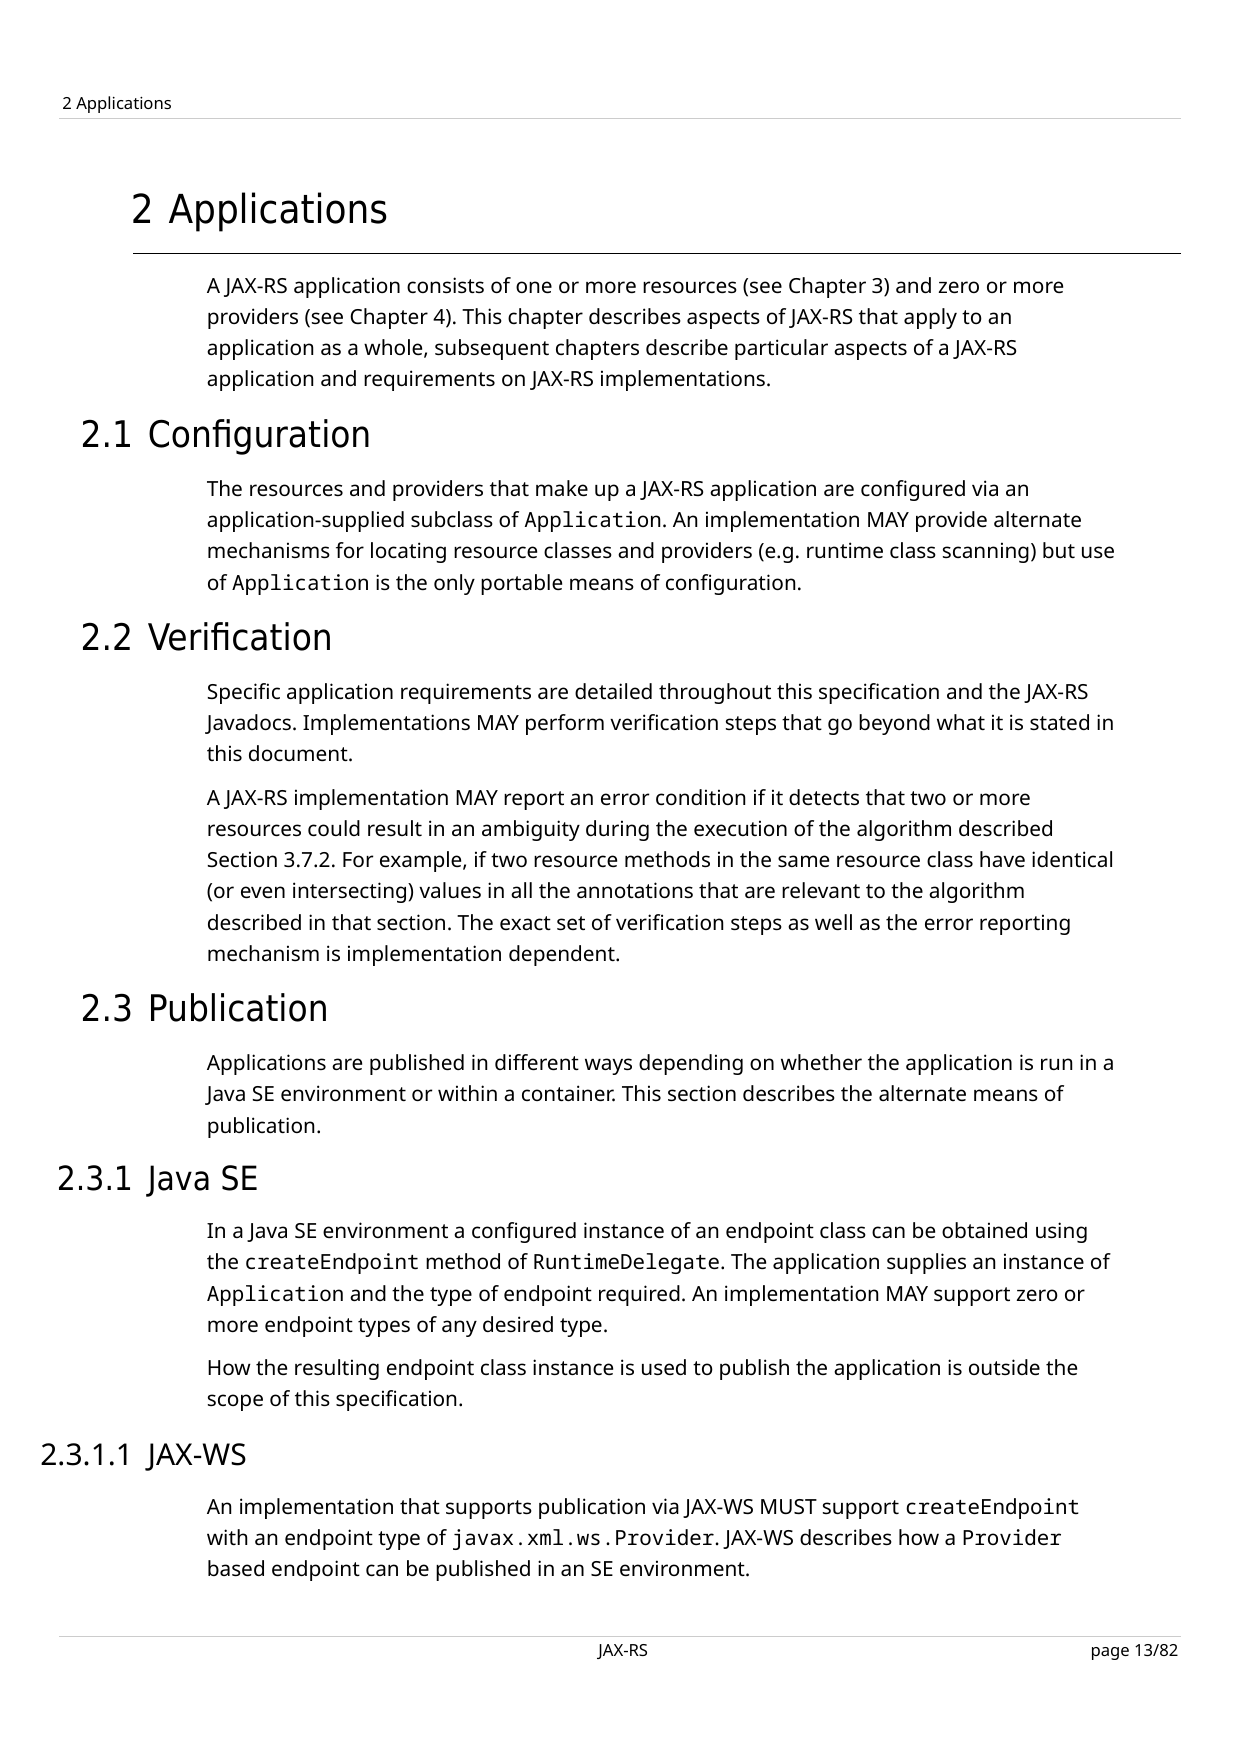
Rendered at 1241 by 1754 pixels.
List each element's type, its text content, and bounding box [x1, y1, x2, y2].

text Applications are published in different ways depending on whether the application is run in a Java SE environment or within a container. This section describes the alternate means of publication. [207, 1048, 1122, 1139]
subtitle JAX-WS [133, 1433, 1181, 1474]
text An implementation that supports publication via JAX-WS MUST support createEndpoint with an endpoint type of javax.xml.ws.Provider. JAX-WS describes how a Provider based endpoint can be published in an SE environment. [207, 1492, 1122, 1583]
subtitle Publication [133, 988, 1181, 1031]
text A JAX-RS application consists of one or more resources (see Chapter 3) and zero or more providers (see Chapter 4). This chapter describes aspects of JAX-RS that apply to an application as a whole, subsequent chapters describe particular aspects of a JAX-RS application and requirements on JAX-RS implementations. [207, 271, 1122, 393]
subtitle Configuration [133, 413, 1181, 456]
subtitle Java SE [133, 1160, 1181, 1198]
text The resources and providers that make up a JAX-RS application are configured via an application-supplied subclass of Application. An implementation MAY provide alternate mechanisms for locating resource classes and providers (e.g. runtime class scanning) but use of Application is the only portable means of configuration. [207, 474, 1122, 596]
text How the resulting endpoint class instance is used to publish the application is outside the scope of this specification. [207, 1353, 1122, 1413]
subtitle Applications [133, 165, 1181, 253]
text A JAX-RS implementation MAY report an error condition if it detects that two or more resources could result in an ambiguity during the execution of the algorithm described Section 3.7.2. For example, if two resource methods in the same resource class have identical (or even intersecting) values in all the annotations that are relevant to the algorithm described in that section. The exact set of verification steps as well as the error reporting mechanism is implementation dependent. [207, 783, 1122, 967]
subtitle Verification [133, 617, 1181, 659]
text Specific application requirements are detailed throughout this specification and the JAX-RS Javadocs. Implementations MAY perform verification steps that go beyond what it is stated in this document. [207, 677, 1122, 768]
text In a Java SE environment a configured instance of an endpoint class can be obtained using the createEndpoint method of RuntimeDelegate. The application supplies an instance of Application and the type of endpoint required. An implementation MAY support zero or more endpoint types of any desired type. [207, 1216, 1122, 1338]
